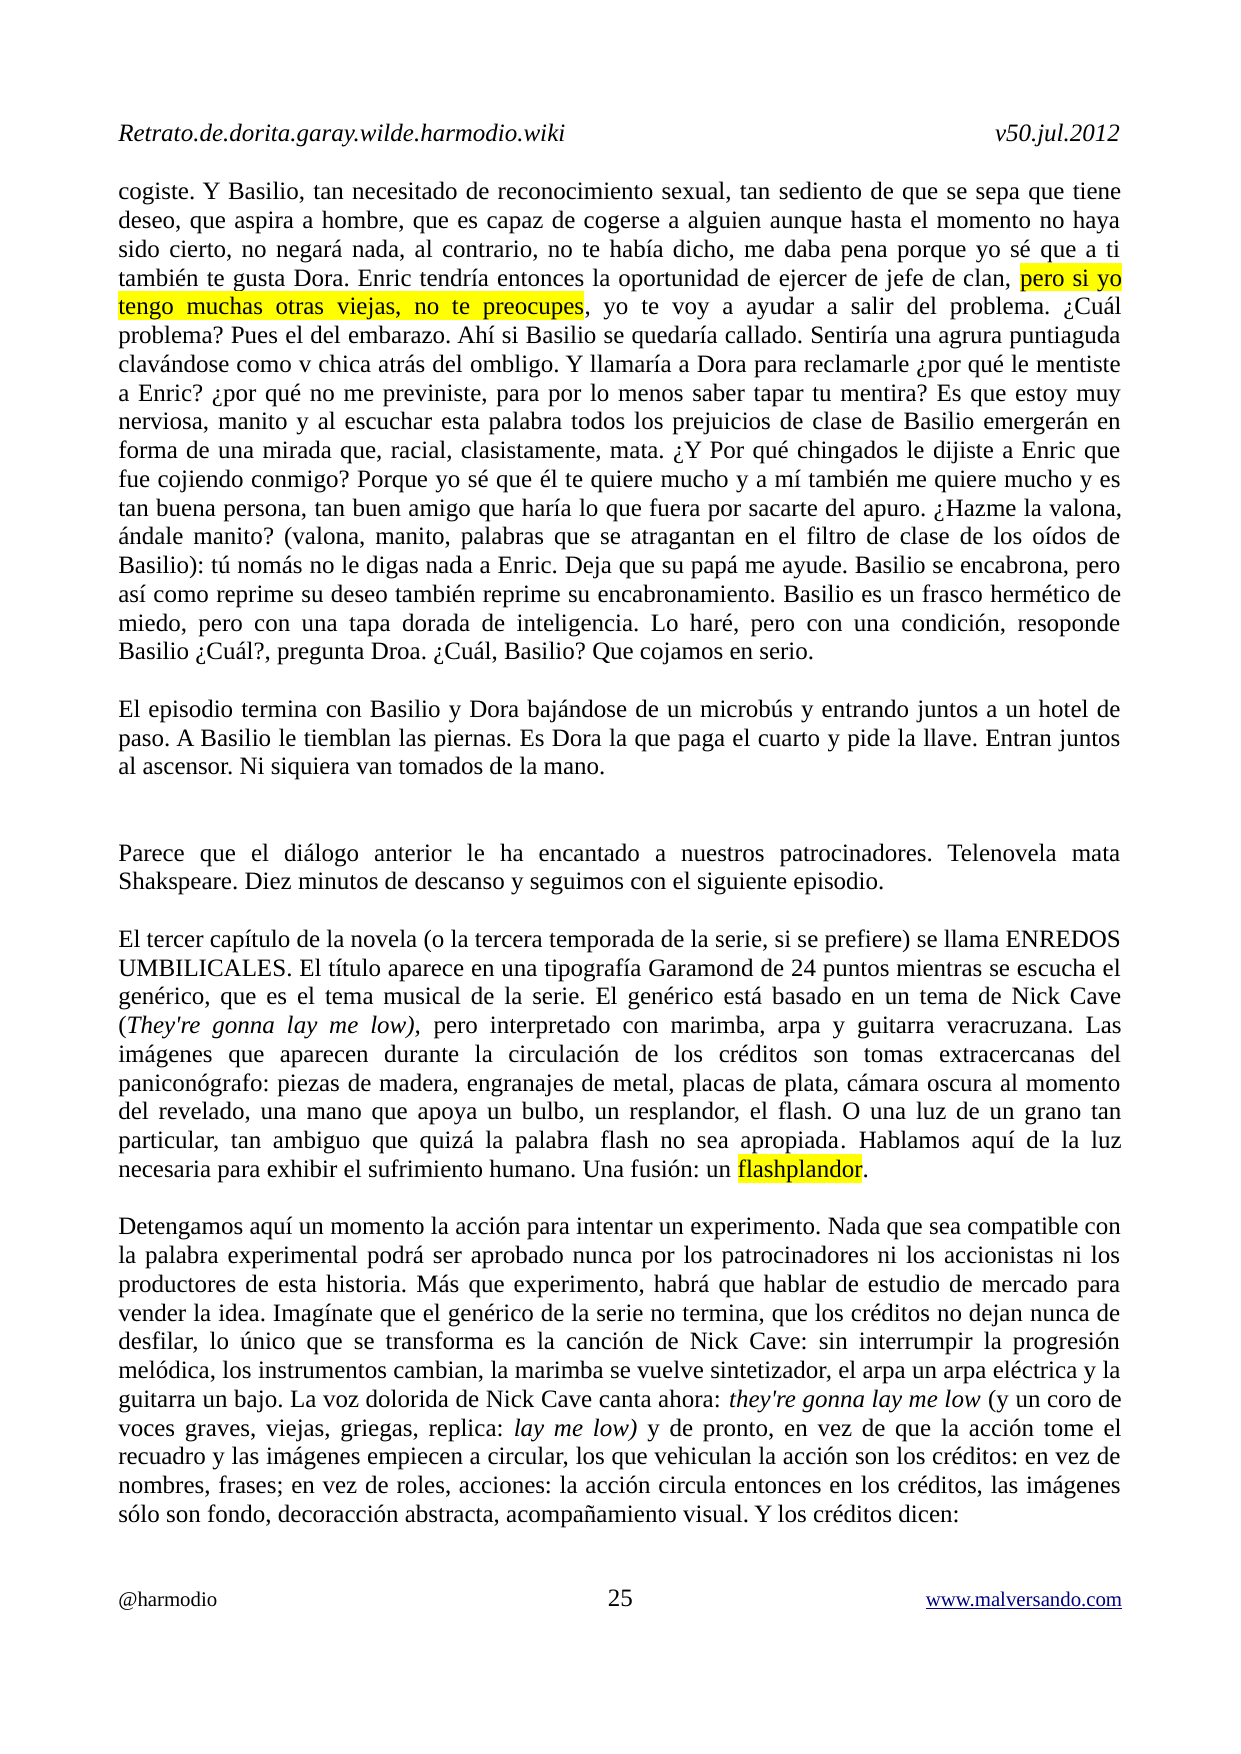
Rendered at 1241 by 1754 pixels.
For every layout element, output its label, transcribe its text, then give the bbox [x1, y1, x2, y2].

text El episodio termina con Basilio y Dora bajándose de un microbús y entrando juntos a un hotel de paso. A Basilio le tiemblan las piernas. Es Dora la que paga el cuarto y pide la llave. Entran juntos al ascensor. Ni siquiera van tomados de la mano. [118, 694, 1122, 780]
text Parece que el diálogo anterior le ha encantado a nuestros patrocinadores. Telenovela mata Shakspeare. Diez minutos de descanso y seguimos con el siguiente episodio. [118, 838, 1122, 895]
text cogiste. Y Basilio, tan necesitado de reconocimiento sexual, tan sediento de que se sepa que tiene deseo, que aspira a hombre, que es capaz de cogerse a alguien aunque hasta el momento no haya sido cierto, no negará nada, al contrario, no te había dicho, me daba pena porque yo sé que a ti también te gusta Dora. Enric tendría entonces la oportunidad de ejercer de jefe de clan, pero si yo tengo muchas otras viejas, no te preocupes, yo te voy a ayudar a salir del problema. ¿Cuál problema? Pues el del embarazo. Ahí si Basilio se quedaría callado. Sentiría una agrura puntiaguda clavándose como v chica atrás del ombligo. Y llamaría a Dora para reclamarle ¿por qué le mentiste a Enric? ¿por qué no me previniste, para por lo menos saber tapar tu mentira? Es que estoy muy nerviosa, manito y al escuchar esta palabra todos los prejuicios de clase de Basilio emergerán en forma de una mirada que, racial, clasistamente, mata. ¿Y Por qué chingados le dijiste a Enric que fue cojiendo conmigo? Porque yo sé que él te quiere mucho y a mí también me quiere mucho y es tan buena persona, tan buen amigo que haría lo que fuera por sacarte del apuro. ¿Hazme la valona, ándale manito? (valona, manito, palabras que se atragantan en el filtro de clase de los oídos de Basilio): tú nomás no le digas nada a Enric. Deja que su papá me ayude. Basilio se encabrona, pero así como reprime su deseo también reprime su encabronamiento. Basilio es un frasco hermético de miedo, pero con una tapa dorada de inteligencia. Lo haré, pero con una condición, resoponde Basilio ¿Cuál?, pregunta Droa. ¿Cuál, Basilio? Que cojamos en serio. [118, 176, 1122, 665]
text Detengamos aquí un momento la acción para intentar un experimento. Nada que sea compatible con la palabra experimental podrá ser aprobado nunca por los patrocinadores ni los accionistas ni los productores de esta historia. Más que experimento, habrá que hablar de estudio de mercado para vender la idea. Imagínate que el genérico de la serie no termina, que los créditos no dejan nunca de desfilar, lo único que se transforma es la canción de Nick Cave: sin interrumpir la progresión melódica, los instrumentos cambian, la marimba se vuelve sintetizador, el arpa un arpa eléctrica y la guitarra un bajo. La voz dolorida de Nick Cave canta ahora: they're gonna lay me low (y un coro de voces graves, viejas, griegas, replica: lay me low) y de pronto, en vez de que la acción tome el recuadro y las imágenes empiecen a circular, los que vehiculan la acción son los créditos: en vez de nombres, frases; en vez de roles, acciones: la acción circula entonces en los créditos, las imágenes sólo son fondo, decoracción abstracta, acompañamiento visual. Y los créditos dicen: [118, 1211, 1122, 1528]
text El tercer capítulo de la novela (o la tercera temporada de la serie, si se prefiere) se llama ENREDOS UMBILICALES. El título aparece en una tipografía Garamond de 24 puntos mientras se escucha el genérico, que es el tema musical de la serie. El genérico está basado en un tema de Nick Cave (They're gonna lay me low), pero interpretado con marimba, arpa y guitarra veracruzana. Las imágenes que aparecen durante la circulación de los créditos son tomas extracercanas del paniconógrafo: piezas de madera, engranajes de metal, placas de plata, cámara oscura al momento del revelado, una mano que apoya un bulbo, un resplandor, el flash. O una luz de un grano tan particular, tan ambiguo que quizá la palabra flash no sea apropiada. Hablamos aquí de la luz necesaria para exhibir el sufrimiento humano. Una fusión: un flashplandor. [118, 924, 1122, 1183]
